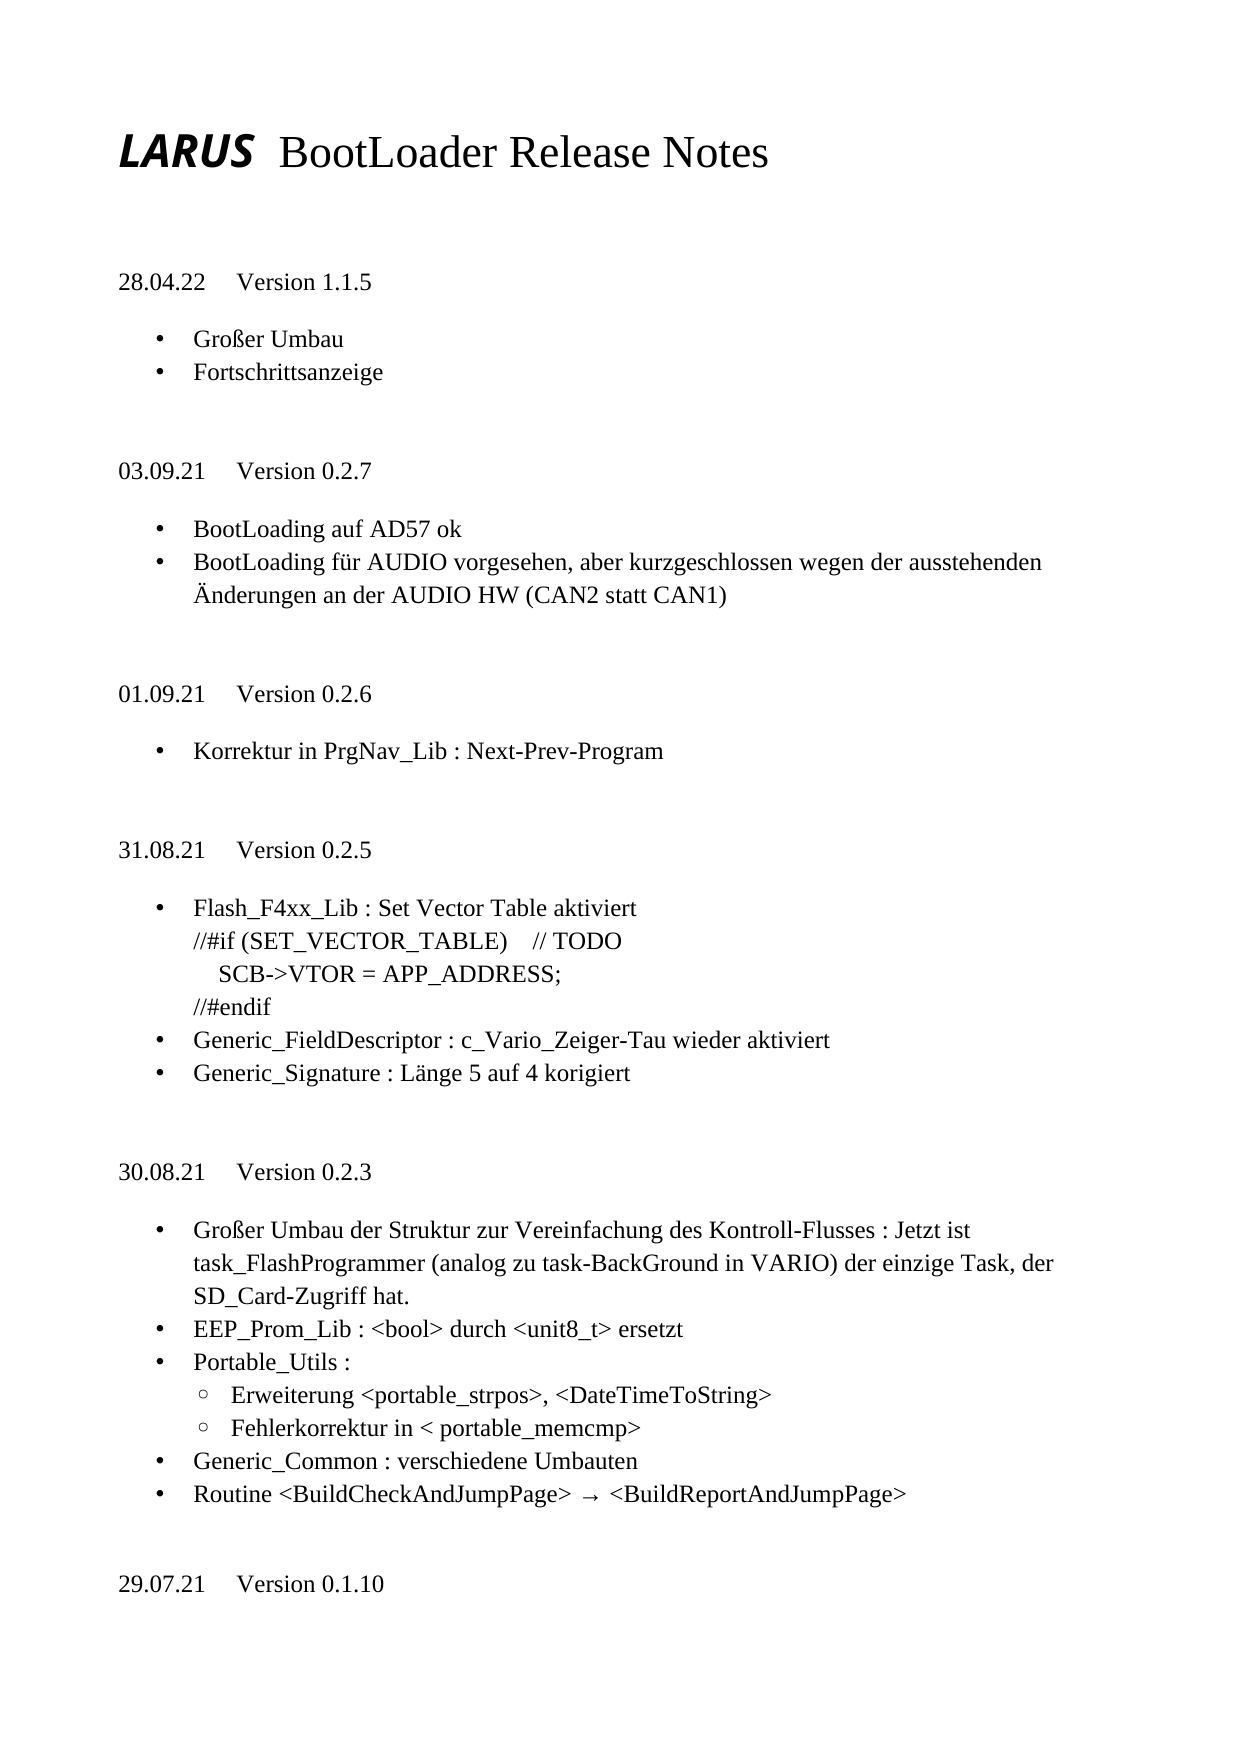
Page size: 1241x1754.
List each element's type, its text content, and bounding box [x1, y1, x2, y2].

text 28.04.22 Version 1.1.5 [118, 267, 1122, 296]
text 30.08.21 Version 0.2.3 [118, 1157, 1122, 1215]
list Generic_Common : verschiedene Umbauten [156, 1446, 1122, 1474]
text 01.09.21 Version 0.2.6 [118, 679, 1122, 736]
list BootLoading auf AD57 ok [156, 514, 1122, 543]
text 29.07.21 Version 0.1.10 [118, 1569, 1122, 1627]
list Großer Umbau [156, 324, 1122, 353]
list Großer Umbau der Struktur zur Vereinfachung des Kontroll-Flusses : Jetzt ist task_FlashProgrammer (analog zu task-BackGround in VARIO) der einzige Task, der SD_Card-Zugriff hat. [156, 1215, 1122, 1309]
list Routine <BuildCheckAndJumpPage> → <BuildReportAndJumpPage> [156, 1479, 1122, 1508]
list Erweiterung <portable_strpos>, <DateTimeToString> [193, 1380, 1122, 1408]
list Portable_Utils : [156, 1347, 1122, 1376]
list Generic_Signature : Länge 5 auf 4 korigiert [156, 1058, 1122, 1087]
text 03.09.21 Version 0.2.7 [118, 456, 1122, 514]
list Fortschrittsanzeige [156, 357, 1122, 386]
text LARUS BootLoader Release Notes [118, 118, 1122, 181]
list Fehlerkorrektur in < portable_memcmp> [193, 1413, 1122, 1442]
list Generic_FieldDescriptor : c_Vario_Zeiger-Tau wieder aktiviert [156, 1025, 1122, 1054]
list Flash_F4xx_Lib : Set Vector Table aktiviert //#if (SET_VECTOR_TABLE) // TODO SCB->VTOR = APP_ADDRESS; //#endif [156, 893, 1122, 1021]
text 31.08.21 Version 0.2.5 [118, 836, 1122, 893]
list Korrektur in PrgNav_Lib : Next-Prev-Program [156, 736, 1122, 765]
list BootLoading für AUDIO vorgesehen, aber kurzgeschlossen wegen der ausstehenden Änderungen an der AUDIO HW (CAN2 statt CAN1) [156, 547, 1122, 609]
list EEP_Prom_Lib : <bool> durch <unit8_t> ersetzt [156, 1314, 1122, 1342]
